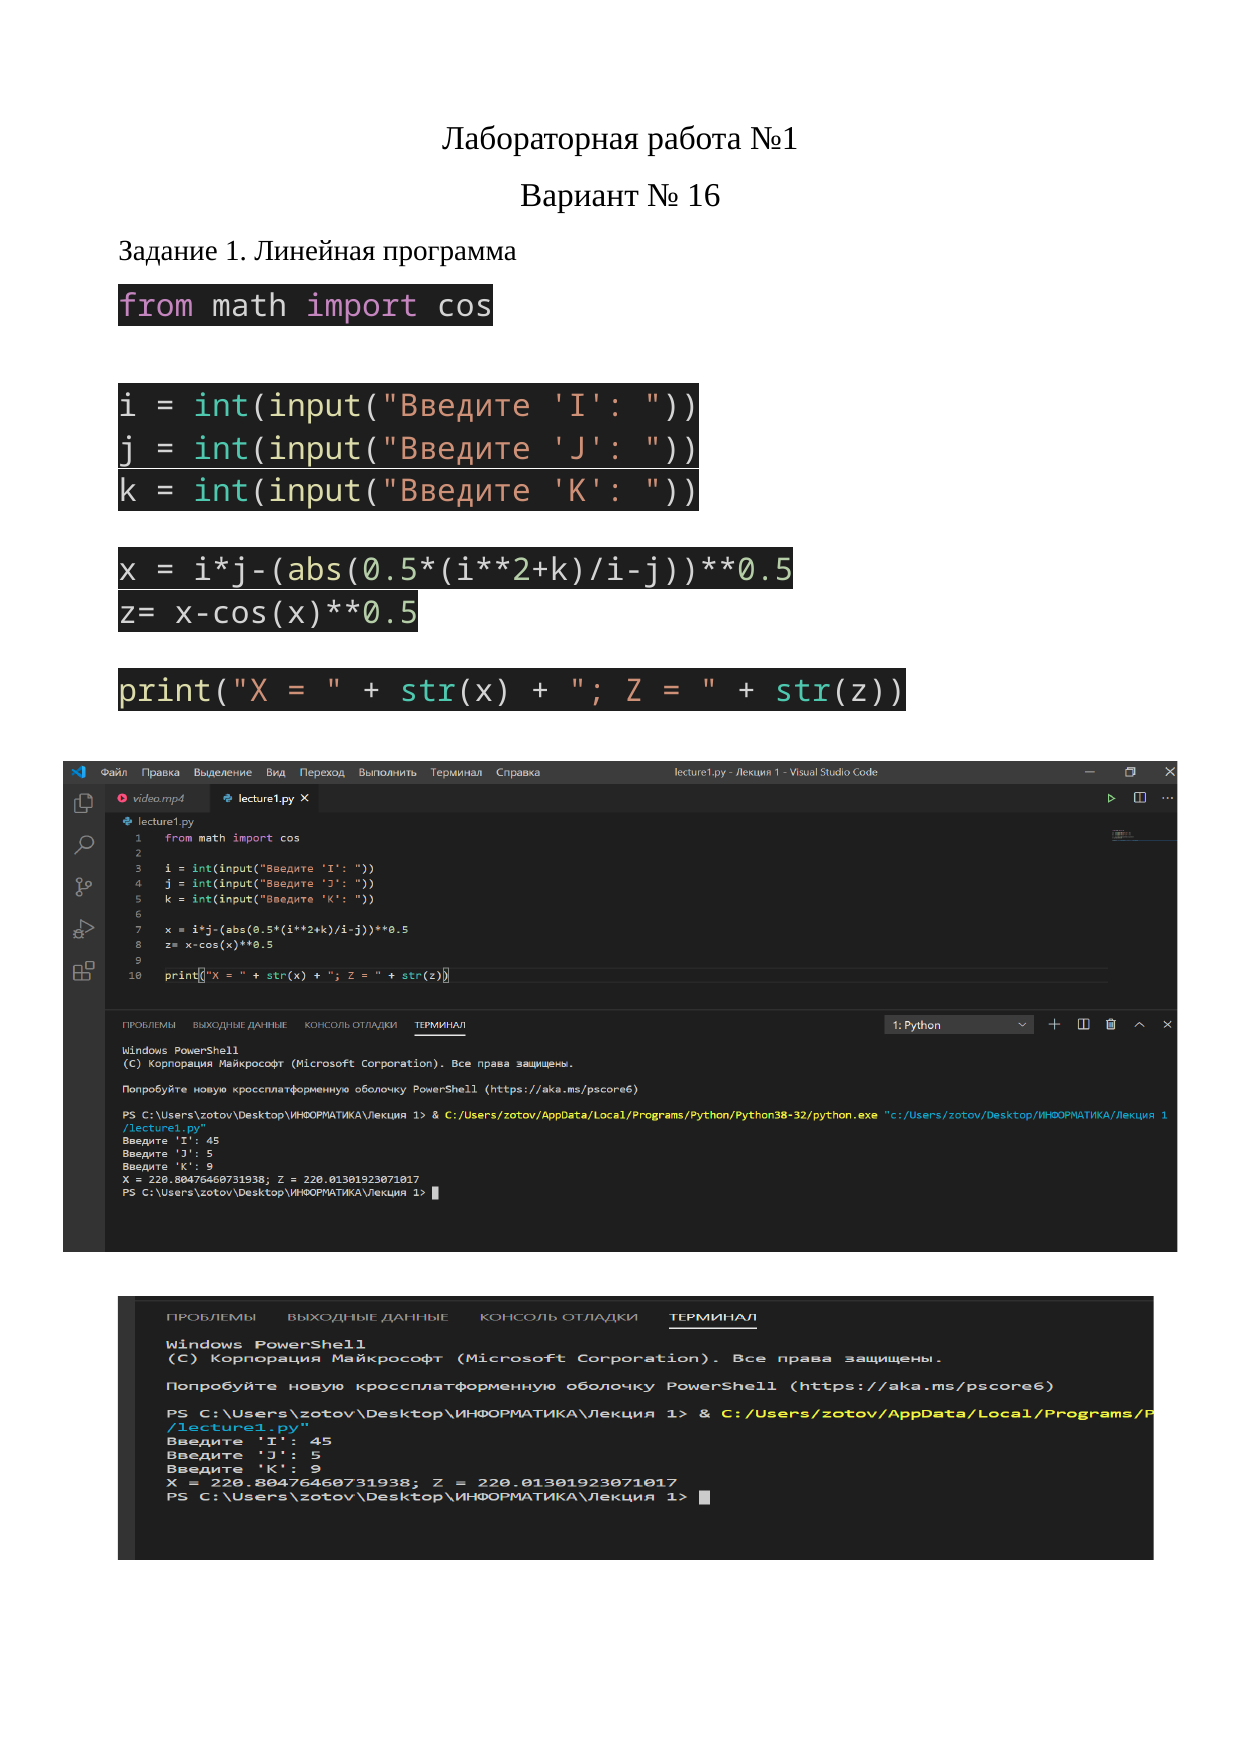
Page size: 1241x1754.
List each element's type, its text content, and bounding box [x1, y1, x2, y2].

text z= x-cos(x)**0.5 [118, 589, 1122, 632]
text from math import cos [118, 283, 1122, 326]
picture [117, 1296, 261, 1560]
text print("X = " + str(x) + "; Z = " + str(z)) [118, 668, 1122, 711]
text k = int(input("Введите 'K': ")) [118, 468, 1122, 511]
text x = i*j-(abs(0.5*(i**2+k)/i-j))**0.5 [118, 547, 1122, 589]
text Лабораторная работа №1 [118, 118, 1122, 156]
text Вариант № 16 [118, 176, 1122, 214]
picture [63, 761, 1178, 1252]
text Задание 1. Линейная программа [118, 233, 1122, 267]
text j = int(input("Введите 'J': ")) [118, 426, 1122, 468]
text i = int(input("Введите 'I': ")) [118, 383, 1122, 426]
